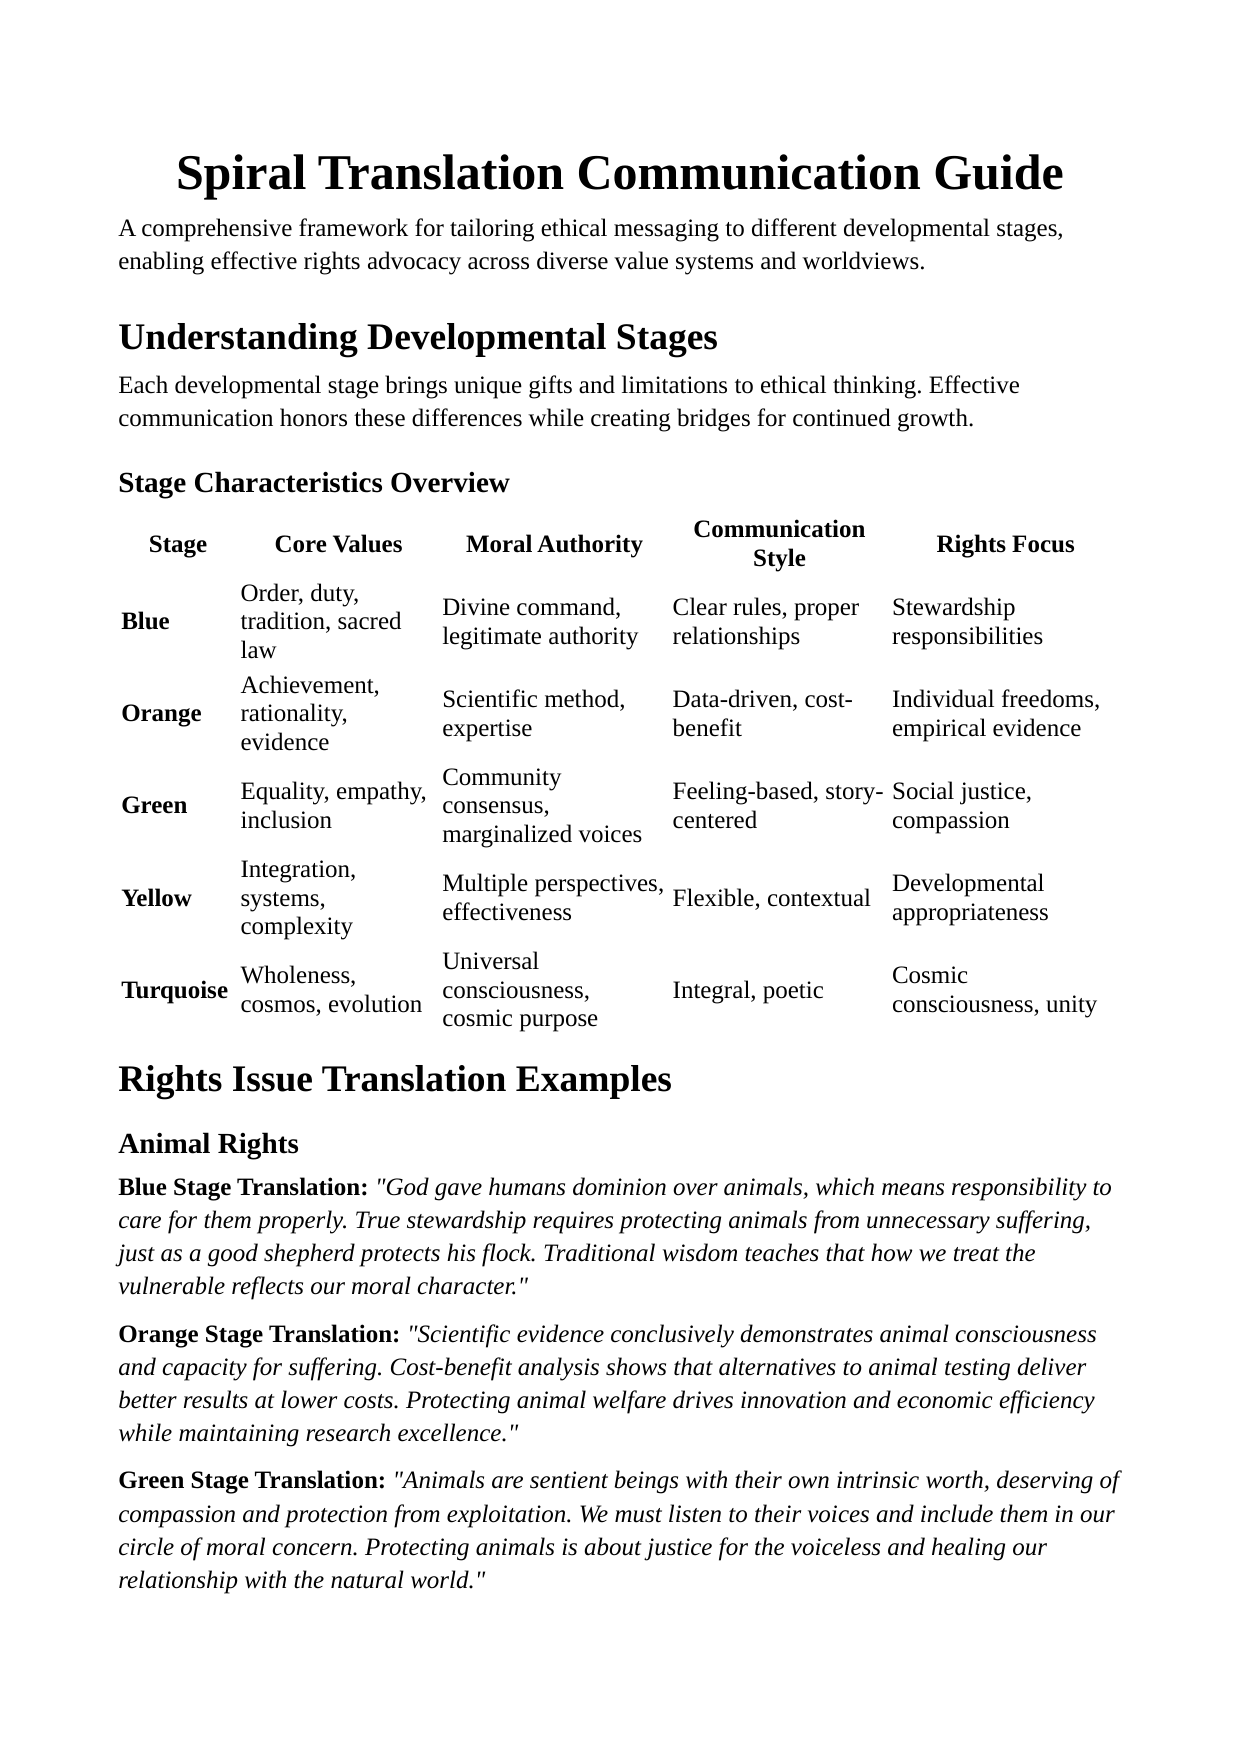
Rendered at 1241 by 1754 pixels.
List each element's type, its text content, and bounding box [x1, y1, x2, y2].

table_cell Social justice, compassion [889, 759, 1122, 851]
table_cell Integration, systems, complexity [238, 851, 439, 943]
table_header Moral Authority [439, 511, 669, 575]
table_cell Feeling-based, story-centered [670, 759, 889, 851]
table_cell Order, duty, tradition, sacred law [238, 575, 439, 667]
subtitle Stage Characteristics Overview [118, 465, 1122, 499]
text Each developmental stage brings unique gifts and limitations to ethical thinking. Effective communication honors these differences while creating bridges for continued growth. [118, 370, 1122, 432]
table_cell Community consensus, marginalized voices [439, 759, 669, 851]
table_cell Cosmic consciousness, unity [889, 943, 1122, 1035]
table_cell Divine command, legitimate authority [439, 575, 669, 667]
table_header Communication Style [670, 511, 889, 575]
table_cell Orange [118, 667, 237, 759]
subtitle Rights Issue Translation Examples [118, 1056, 1122, 1099]
table_cell Stewardship responsibilities [889, 575, 1122, 667]
table_cell Yellow [118, 851, 237, 943]
table_cell Achievement, rationality, evidence [238, 667, 439, 759]
subtitle Understanding Developmental Stages [118, 314, 1122, 358]
table_cell Green [118, 759, 237, 851]
table_cell Individual freedoms, empirical evidence [889, 667, 1122, 759]
table_cell Scientific method, expertise [439, 667, 669, 759]
table_cell Developmental appropriateness [889, 851, 1122, 943]
table_cell Clear rules, proper relationships [670, 575, 889, 667]
subtitle Animal Rights [118, 1126, 1122, 1160]
table_header Rights Focus [889, 511, 1122, 575]
table_cell Multiple perspectives, effectiveness [439, 851, 669, 943]
text Green Stage Translation: "Animals are sentient beings with their own intrinsic worth, deserving of compassion and protection from exploitation. We must listen to their voices and include them in our circle of moral concern. Protecting animals is about justice for the voiceless and healing our relationship with the natural world." [118, 1466, 1122, 1593]
table_header Stage [118, 511, 237, 575]
table_cell Blue [118, 575, 237, 667]
table_cell Flexible, contextual [670, 851, 889, 943]
text Blue Stage Translation: "God gave humans dominion over animals, which means responsibility to care for them properly. True stewardship requires protecting animals from unnecessary suffering, just as a good shepherd protects his flock. Traditional wisdom teaches that how we treat the vulnerable reflects our moral character." [118, 1172, 1122, 1300]
text A comprehensive framework for tailoring ethical messaging to different developmental stages, enabling effective rights advocacy across diverse value systems and worldviews. [118, 213, 1122, 275]
table_cell Equality, empathy, inclusion [238, 759, 439, 851]
table_header Core Values [238, 511, 439, 575]
table_cell Turquoise [118, 943, 237, 1035]
table_cell Integral, poetic [670, 943, 889, 1035]
text Orange Stage Translation: "Scientific evidence conclusively demonstrates animal consciousness and capacity for suffering. Cost-benefit analysis shows that alternatives to animal testing deliver better results at lower costs. Protecting animal welfare drives innovation and economic efficiency while maintaining research excellence." [118, 1319, 1122, 1447]
subtitle Spiral Translation Communication Guide [118, 143, 1122, 201]
table_cell Wholeness, cosmos, evolution [238, 943, 439, 1035]
table_cell Universal consciousness, cosmic purpose [439, 943, 669, 1035]
table_cell Data-driven, cost-benefit [670, 667, 889, 759]
